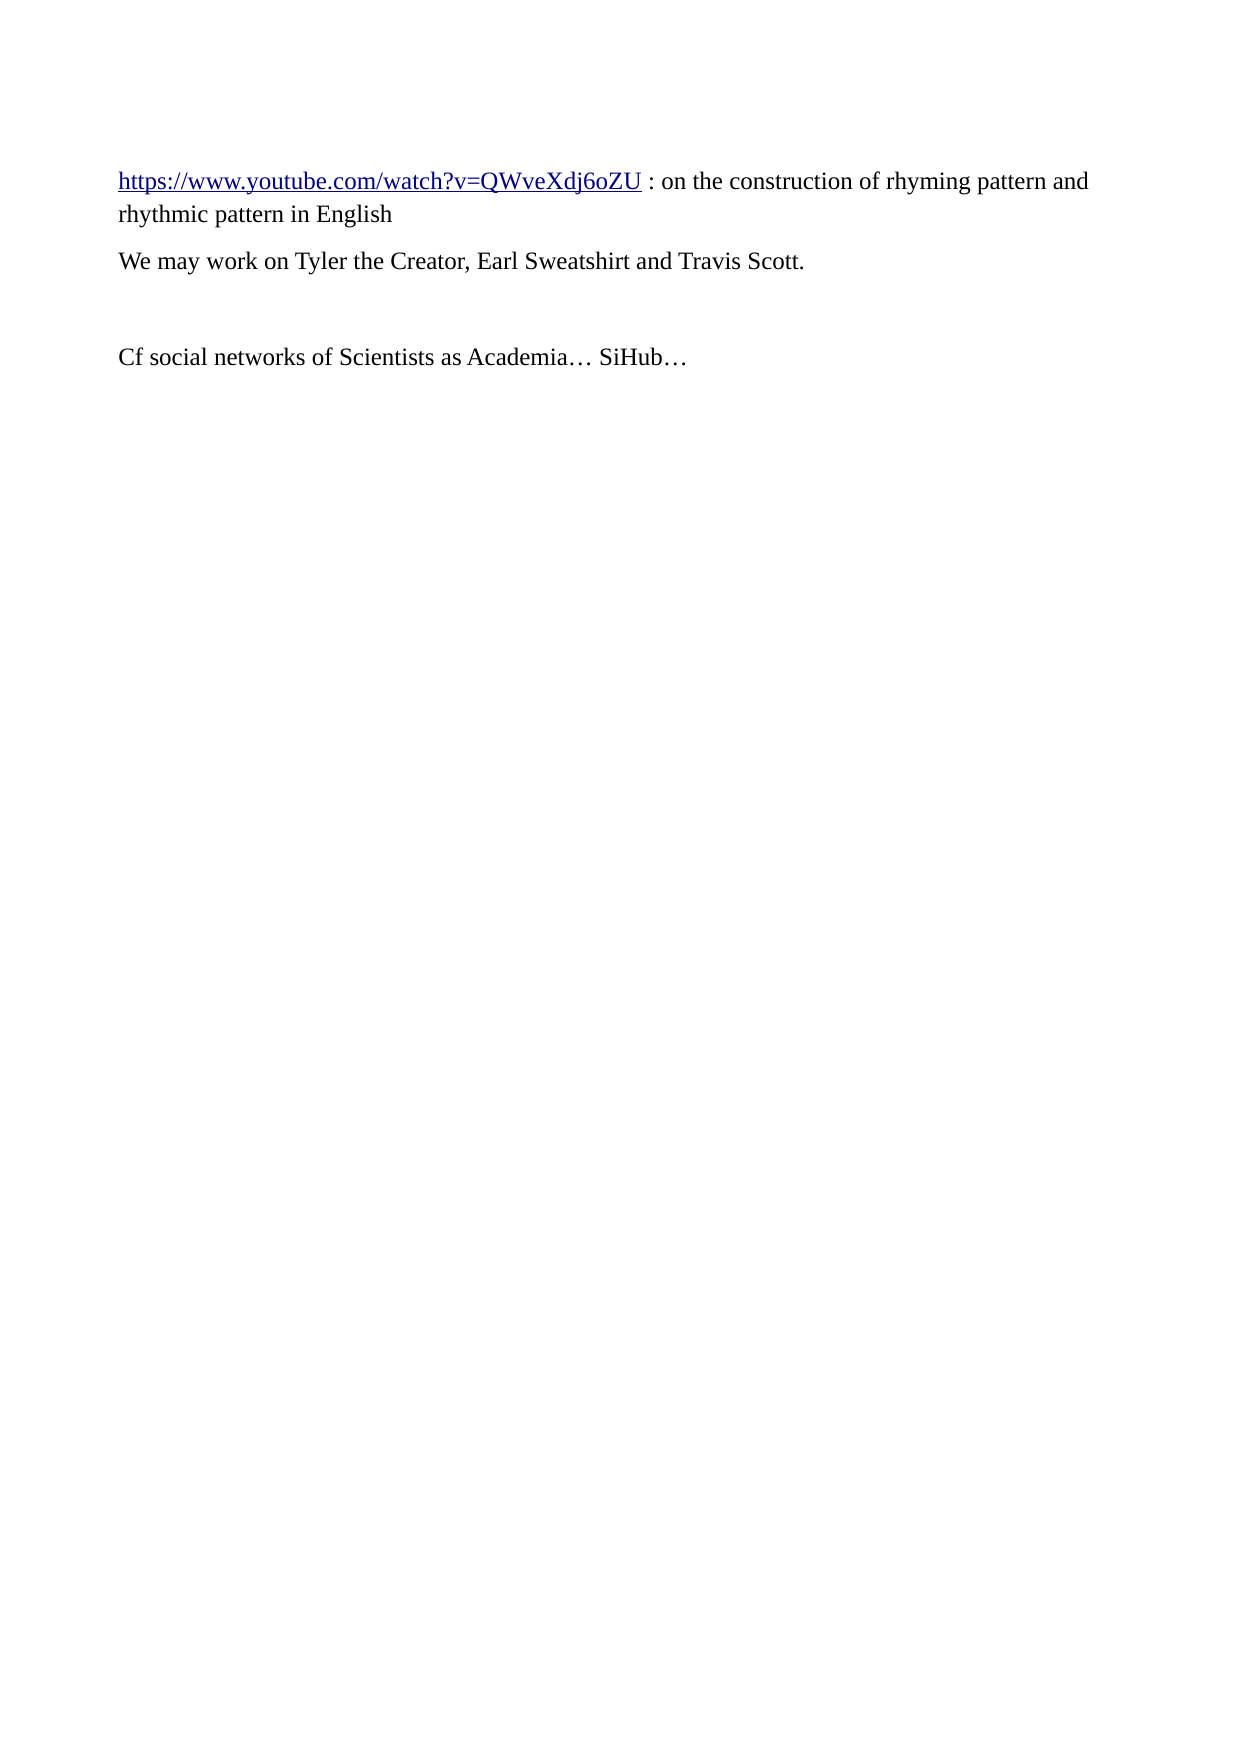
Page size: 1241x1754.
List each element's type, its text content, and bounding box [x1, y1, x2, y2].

text Cf social networks of Scientists as Academia… SiHub… [118, 342, 1122, 370]
text https://www.youtube.com/watch?v=QWveXdj6oZU : on the construction of rhyming pattern and rhythmic pattern in English [118, 166, 1122, 227]
text We may work on Tyler the Creator, Earl Sweatshirt and Travis Scott. [118, 246, 1122, 275]
